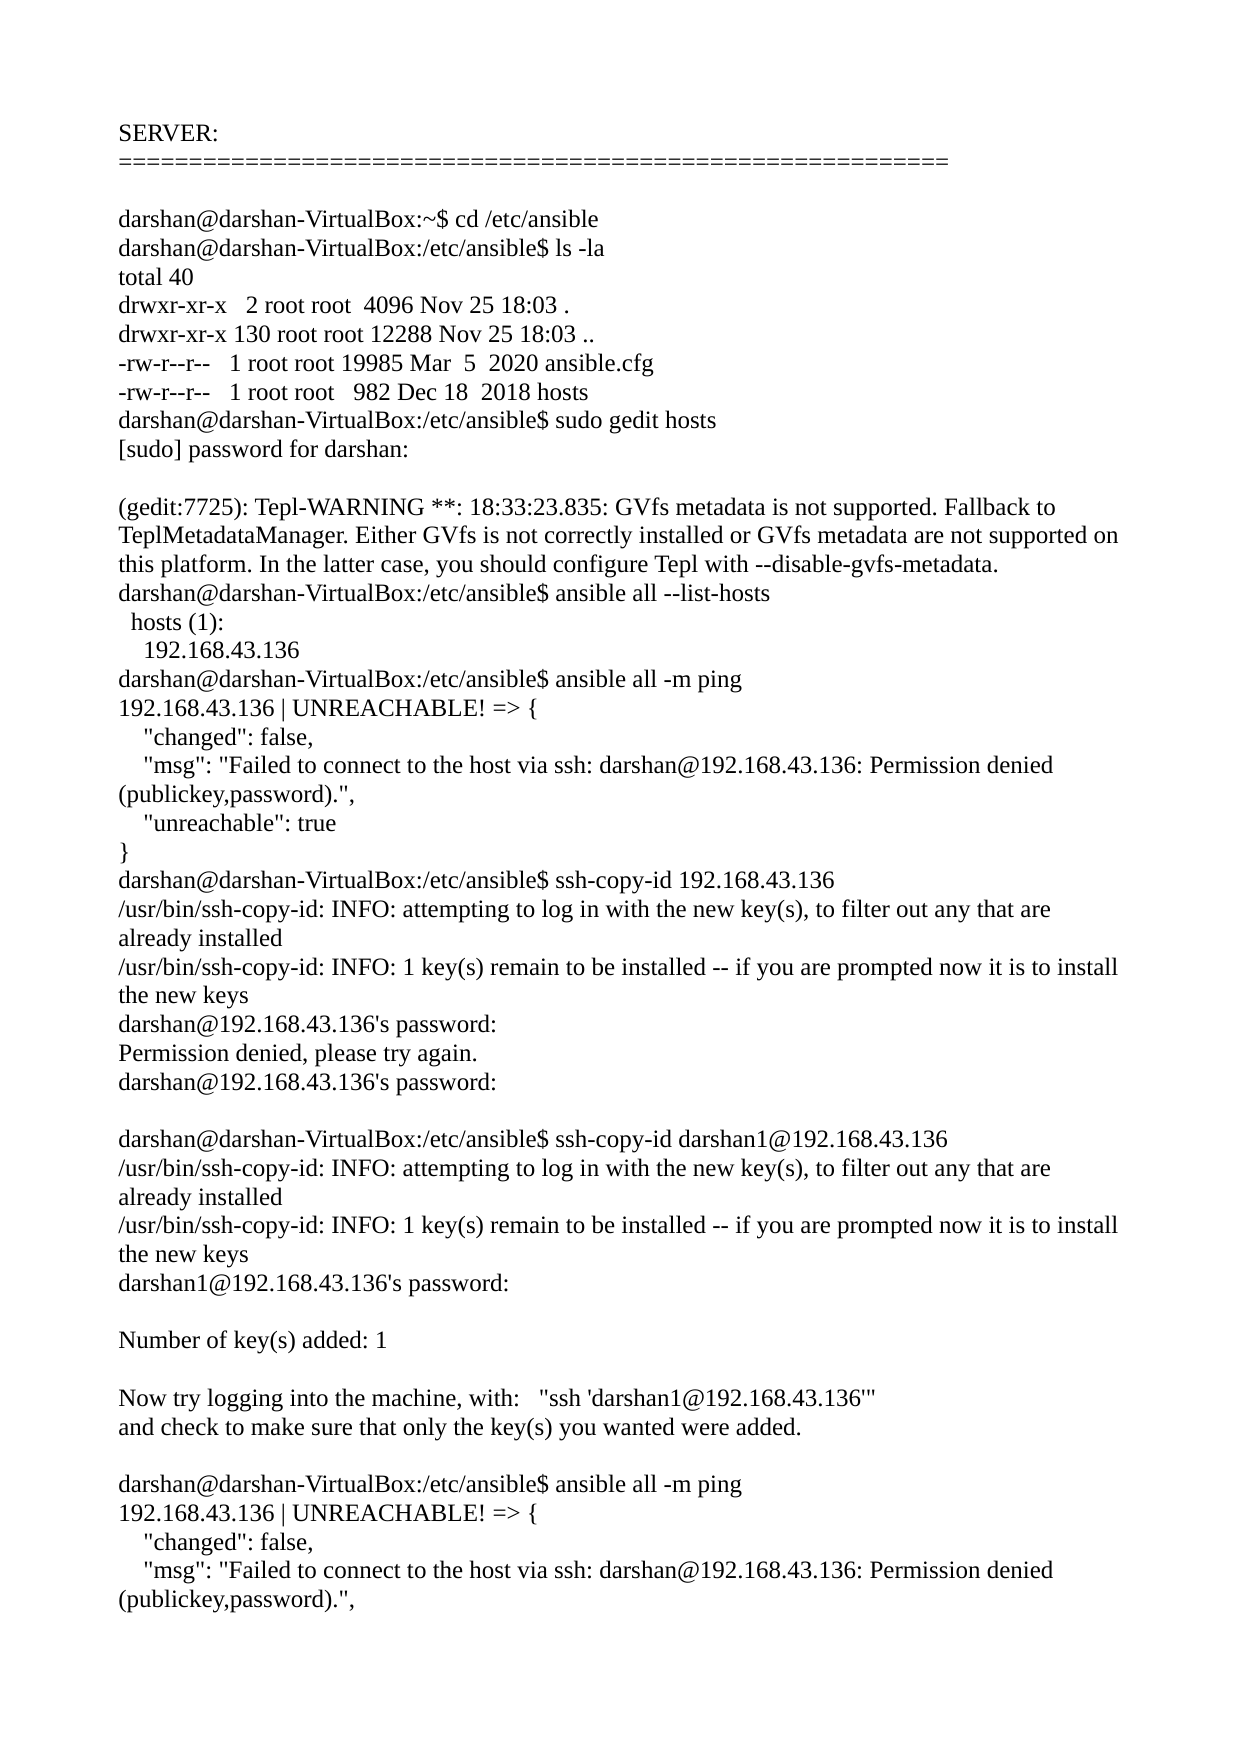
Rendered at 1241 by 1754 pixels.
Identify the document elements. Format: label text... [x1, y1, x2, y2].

text 192.168.43.136 | UNREACHABLE! => { [118, 693, 1122, 722]
text "msg": "Failed to connect to the host via ssh: darshan@192.168.43.136: Permission denied (publickey,password).", [118, 751, 1122, 808]
text darshan@192.168.43.136's password: [118, 1067, 1122, 1096]
text (gedit:7725): Tepl-WARNING **: 18:33:23.835: GVfs metadata is not supported. Fallback to TeplMetadataManager. Either GVfs is not correctly installed or GVfs metadata are not supported on this platform. In the latter case, you should configure Tepl with --disable-gvfs-metadata. [118, 492, 1122, 578]
text "unreachable": true [118, 808, 1122, 837]
text darshan@darshan-VirtualBox:/etc/ansible$ ssh-copy-id darshan1@192.168.43.136 [118, 1124, 1122, 1153]
text /usr/bin/ssh-copy-id: INFO: 1 key(s) remain to be installed -- if you are prompted now it is to install the new keys [118, 1211, 1122, 1268]
text -rw-r--r-- 1 root root 19985 Mar 5 2020 ansible.cfg [118, 348, 1122, 377]
text -rw-r--r-- 1 root root 982 Dec 18 2018 hosts [118, 377, 1122, 406]
text hosts (1): [118, 607, 1122, 636]
text drwxr-xr-x 2 root root 4096 Nov 25 18:03 . [118, 291, 1122, 319]
text darshan@darshan-VirtualBox:~$ cd /etc/ansible [118, 204, 1122, 233]
text total 40 [118, 262, 1122, 291]
text =========================================================== [118, 147, 1122, 176]
text and check to make sure that only the key(s) you wanted were added. [118, 1412, 1122, 1441]
text 192.168.43.136 | UNREACHABLE! => { [118, 1498, 1122, 1527]
text SERVER: [118, 118, 1122, 147]
text darshan@darshan-VirtualBox:/etc/ansible$ sudo gedit hosts [118, 406, 1122, 434]
text darshan@darshan-VirtualBox:/etc/ansible$ ls -la [118, 233, 1122, 262]
text darshan@darshan-VirtualBox:/etc/ansible$ ansible all --list-hosts [118, 578, 1122, 607]
text 192.168.43.136 [118, 636, 1122, 664]
text "changed": false, [118, 1527, 1122, 1556]
text Permission denied, please try again. [118, 1038, 1122, 1067]
text "changed": false, [118, 722, 1122, 751]
text darshan@darshan-VirtualBox:/etc/ansible$ ansible all -m ping [118, 664, 1122, 693]
text /usr/bin/ssh-copy-id: INFO: attempting to log in with the new key(s), to filter out any that are already installed [118, 1153, 1122, 1211]
text darshan1@192.168.43.136's password: [118, 1268, 1122, 1297]
text /usr/bin/ssh-copy-id: INFO: attempting to log in with the new key(s), to filter out any that are already installed [118, 894, 1122, 952]
text drwxr-xr-x 130 root root 12288 Nov 25 18:03 .. [118, 319, 1122, 348]
text } [118, 837, 1122, 866]
text Now try logging into the machine, with: "ssh 'darshan1@192.168.43.136'" [118, 1383, 1122, 1412]
text darshan@darshan-VirtualBox:/etc/ansible$ ansible all -m ping [118, 1469, 1122, 1498]
text darshan@darshan-VirtualBox:/etc/ansible$ ssh-copy-id 192.168.43.136 [118, 866, 1122, 894]
text Number of key(s) added: 1 [118, 1326, 1122, 1354]
text darshan@192.168.43.136's password: [118, 1009, 1122, 1038]
text [sudo] password for darshan: [118, 434, 1122, 463]
text "msg": "Failed to connect to the host via ssh: darshan@192.168.43.136: Permission denied (publickey,password).", [118, 1556, 1122, 1613]
text /usr/bin/ssh-copy-id: INFO: 1 key(s) remain to be installed -- if you are prompted now it is to install the new keys [118, 952, 1122, 1009]
